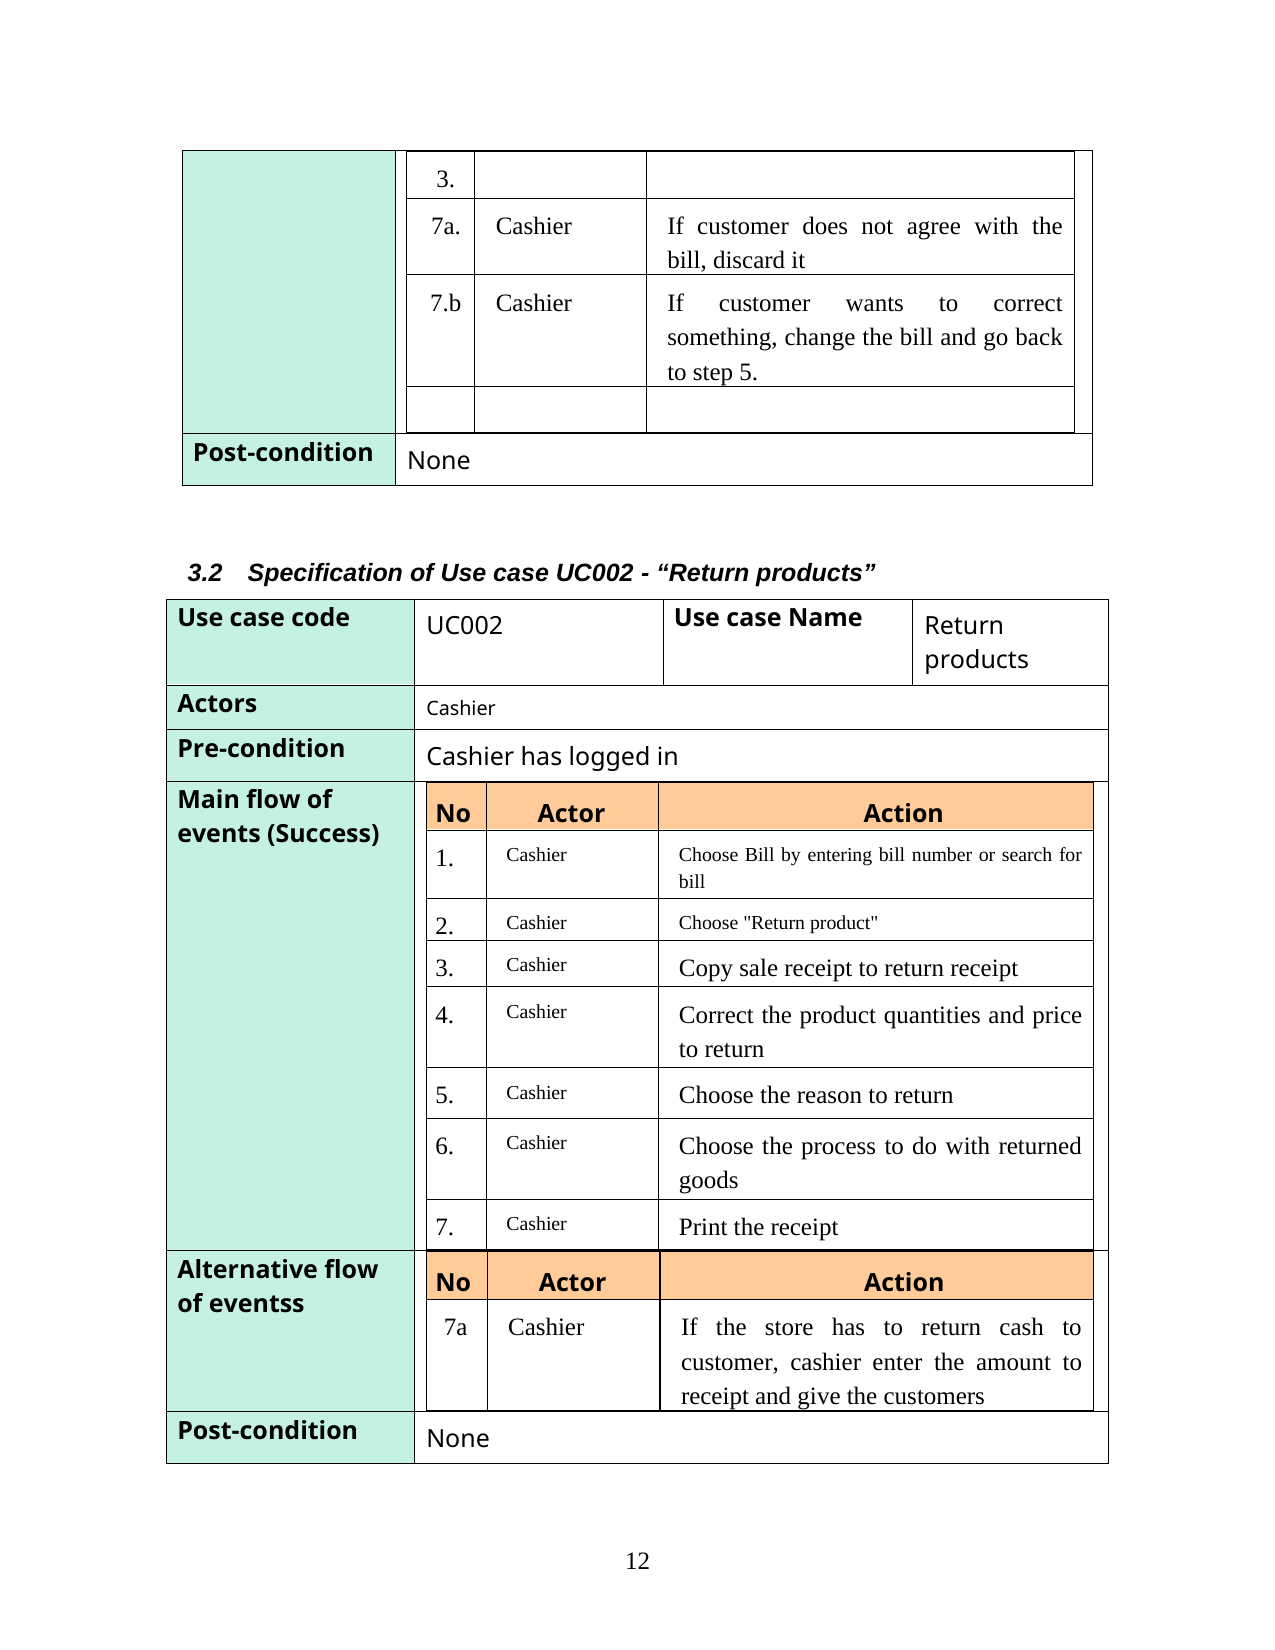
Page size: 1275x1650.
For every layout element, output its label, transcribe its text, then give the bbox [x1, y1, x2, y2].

table_cell [647, 387, 1074, 432]
table_header Return products [913, 600, 1108, 684]
table_cell Main flow of events (Success) [167, 782, 414, 1250]
table_cell If customer does not agree with the bill, discard it [647, 199, 1074, 274]
table_cell 7a. [407, 199, 474, 274]
table_cell If customer wants to correct something, change the bill and go back to step 5. [647, 275, 1074, 386]
table_cell None [415, 1412, 1108, 1463]
table_cell [1094, 782, 1108, 1250]
table_cell Post-condition [183, 434, 395, 485]
table_cell Pre-condition [167, 730, 414, 781]
table_cell [396, 151, 406, 433]
table_cell Copy sale receipt to return receipt [659, 941, 1093, 986]
table_cell Correct the product quantities and price to return [659, 987, 1093, 1067]
table_header No [427, 1252, 487, 1299]
table_cell Choose "Return product" [659, 899, 1093, 940]
table_cell [1075, 151, 1092, 433]
table_cell [427, 1200, 486, 1249]
table_cell If the store has to return cash to customer, cashier enter the amount to receipt and give the customers [661, 1300, 1093, 1410]
table_cell 7a [427, 1300, 487, 1410]
table_cell [183, 151, 395, 433]
table_header Actor [488, 1252, 659, 1299]
table_cell Choose Bill by entering bill number or search for bill [659, 831, 1093, 897]
table_cell Cashier [487, 1068, 658, 1118]
table_cell [647, 152, 1074, 197]
table_cell [415, 1251, 426, 1411]
table_cell Cashier [475, 199, 646, 274]
table_cell [475, 152, 646, 197]
table_cell Print the receipt [659, 1200, 1093, 1249]
table_header No [427, 783, 486, 829]
table_header Action [661, 1252, 1093, 1299]
table_header Actor [487, 783, 658, 829]
table_cell [427, 1068, 486, 1118]
table_cell [427, 941, 486, 986]
table_cell [427, 987, 486, 1067]
table_cell Cashier has logged in [415, 730, 1108, 781]
subtitle Specification of Use case UC002 - “Return products” [187, 558, 1087, 587]
table_cell Cashier [488, 1300, 659, 1410]
table_cell Cashier [487, 1119, 658, 1198]
table_header Use case code [167, 600, 414, 684]
table_cell [407, 387, 474, 432]
table_cell Cashier [487, 987, 658, 1067]
table_cell [427, 1119, 486, 1198]
table_cell Actors [167, 686, 414, 729]
table_cell 7.b [407, 275, 474, 386]
table_header Use case Name [664, 600, 912, 684]
table_cell Cashier [487, 899, 658, 940]
table_cell [1094, 1251, 1108, 1411]
table_cell Cashier [487, 941, 658, 986]
table_cell Cashier [475, 275, 646, 386]
table_cell [427, 899, 486, 940]
table_cell [415, 782, 426, 1250]
table_cell [427, 831, 486, 897]
table_cell Cashier [415, 686, 1108, 729]
table_cell Post-condition [167, 1412, 414, 1463]
table_cell None [396, 434, 1092, 485]
table_header Action [659, 783, 1093, 829]
table_cell Choose the process to do with returned goods [659, 1119, 1093, 1198]
table_cell 3. [407, 152, 474, 197]
table_cell Choose the reason to return [659, 1068, 1093, 1118]
table_cell Cashier [487, 831, 658, 897]
table_header UC002 [415, 600, 663, 684]
table_cell [475, 387, 646, 432]
table_cell Cashier [487, 1200, 658, 1249]
table_cell Alternative flow of eventss [167, 1251, 414, 1411]
